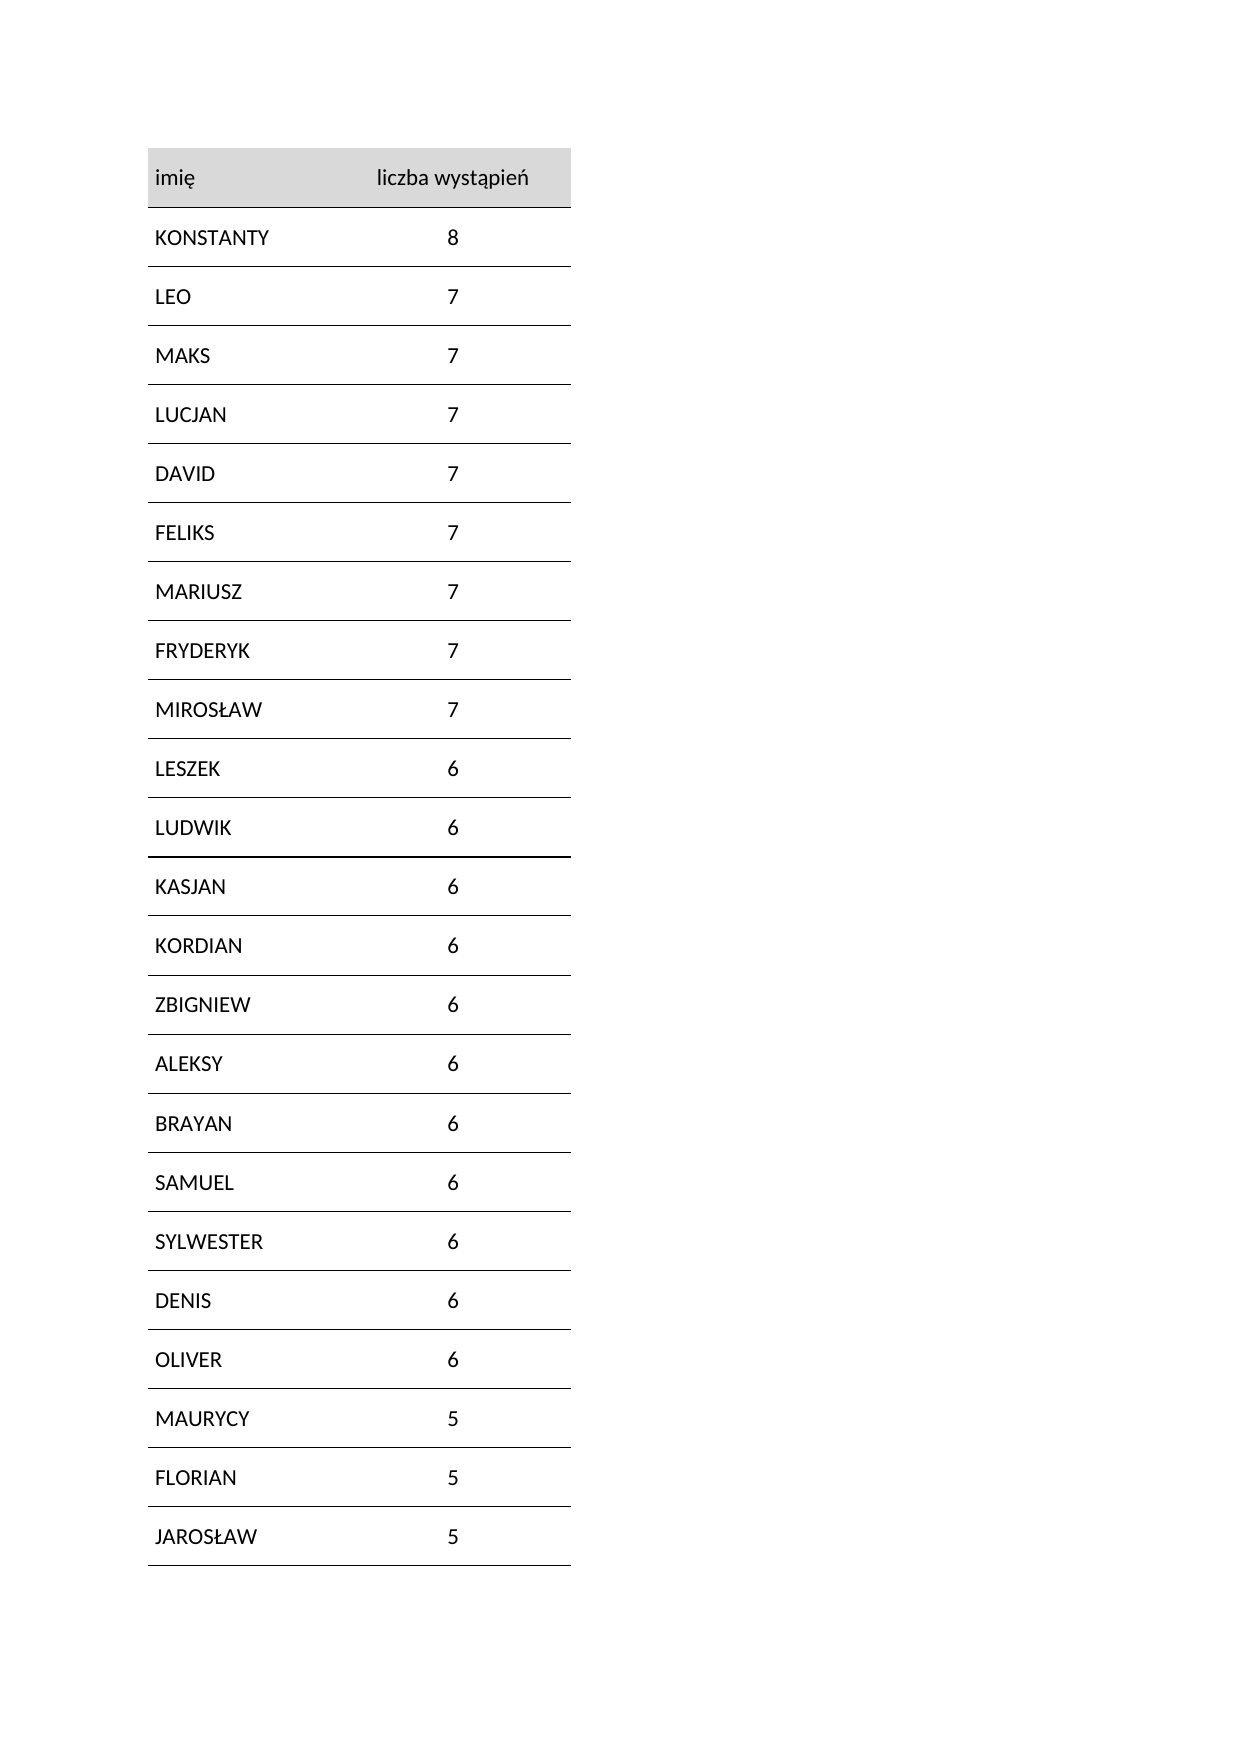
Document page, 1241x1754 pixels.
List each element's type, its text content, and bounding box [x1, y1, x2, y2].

table_cell 8 [335, 208, 571, 266]
table_cell FLORIAN [148, 1448, 335, 1506]
table_cell DENIS [148, 1271, 335, 1329]
table_cell SAMUEL [148, 1153, 335, 1211]
table_cell FELIKS [148, 503, 335, 561]
table_cell 6 [335, 739, 571, 797]
table_header imię [148, 148, 335, 207]
table_cell LUDWIK [148, 798, 335, 856]
table_cell MARIUSZ [148, 562, 335, 620]
table_cell 5 [335, 1389, 571, 1447]
table_cell JAROSŁAW [148, 1507, 335, 1565]
table_cell 7 [335, 326, 571, 384]
table_cell DAVID [148, 444, 335, 502]
table_cell 6 [335, 1153, 571, 1211]
table_cell 6 [335, 1035, 571, 1093]
table_cell LESZEK [148, 739, 335, 797]
table_cell 6 [335, 1271, 571, 1329]
table_cell KORDIAN [148, 916, 335, 974]
table_cell BRAYAN [148, 1094, 335, 1152]
table_cell OLIVER [148, 1330, 335, 1388]
table_cell 7 [335, 267, 571, 325]
table_cell 7 [335, 385, 571, 443]
table_cell 5 [335, 1507, 571, 1565]
table_cell 6 [335, 916, 571, 974]
table_cell KASJAN [148, 858, 335, 915]
table_cell SYLWESTER [148, 1212, 335, 1270]
table_cell ALEKSY [148, 1035, 335, 1093]
table_cell ZBIGNIEW [148, 976, 335, 1033]
table_cell 7 [335, 562, 571, 620]
table_cell 7 [335, 680, 571, 738]
table_cell MAURYCY [148, 1389, 335, 1447]
table_cell 6 [335, 976, 571, 1033]
table_cell LEO [148, 267, 335, 325]
table_cell 5 [335, 1448, 571, 1506]
table_cell MIROSŁAW [148, 680, 335, 738]
table_cell FRYDERYK [148, 621, 335, 679]
table_cell 6 [335, 1212, 571, 1270]
table_cell 6 [335, 798, 571, 856]
table_cell 6 [335, 858, 571, 915]
table_cell 7 [335, 621, 571, 679]
table_cell 6 [335, 1330, 571, 1388]
table_cell KONSTANTY [148, 208, 335, 266]
table_header liczba wystąpień [335, 148, 571, 207]
table_cell 6 [335, 1094, 571, 1152]
table_cell LUCJAN [148, 385, 335, 443]
table_cell 7 [335, 503, 571, 561]
table_cell 7 [335, 444, 571, 502]
table_cell MAKS [148, 326, 335, 384]
